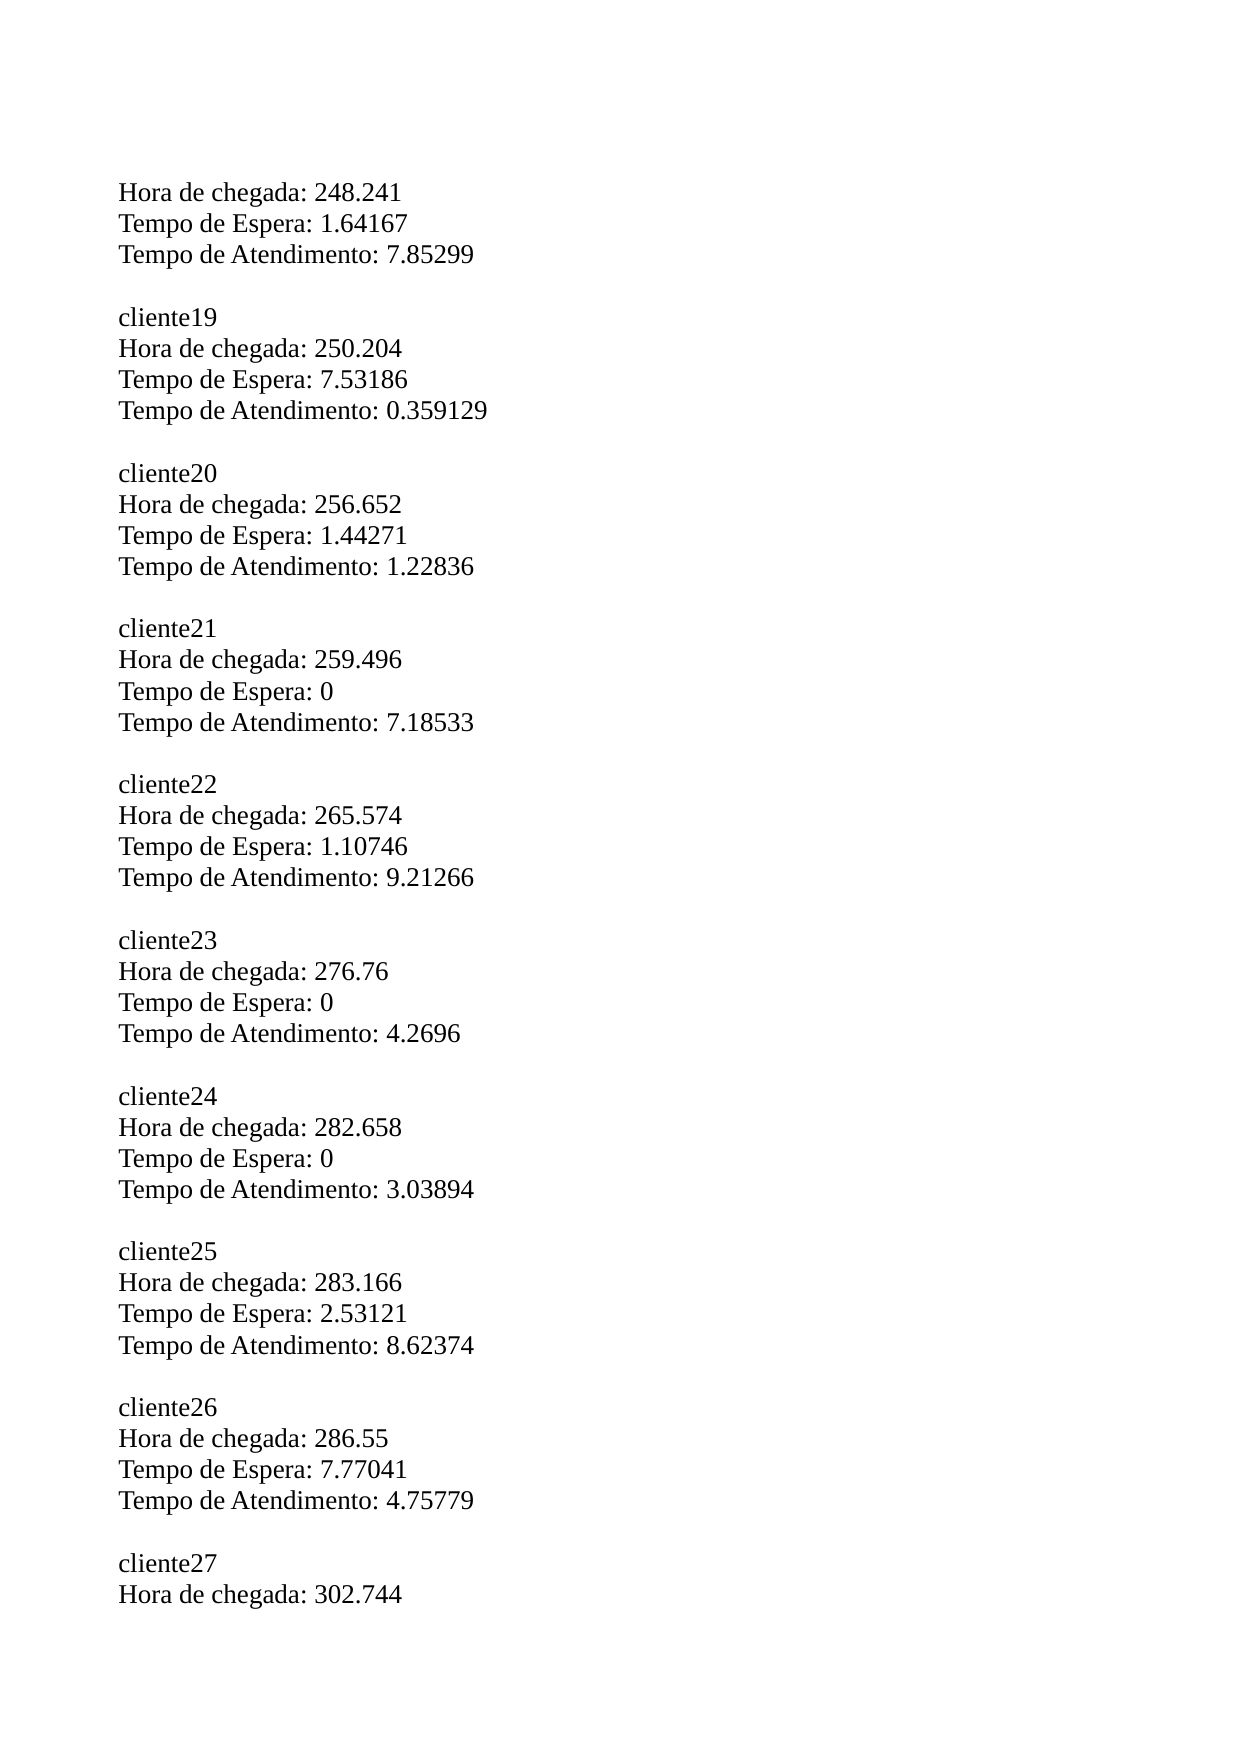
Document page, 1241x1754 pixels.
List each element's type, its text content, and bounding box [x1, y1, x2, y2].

text Tempo de Atendimento: 4.75779 [118, 1484, 1122, 1516]
text Tempo de Atendimento: 7.85299 [118, 239, 1122, 270]
text Hora de chegada: 302.744 [118, 1578, 1122, 1609]
text cliente19 [118, 301, 1122, 332]
text cliente24 [118, 1079, 1122, 1111]
text Hora de chegada: 250.204 [118, 332, 1122, 363]
text Hora de chegada: 282.658 [118, 1111, 1122, 1142]
text cliente21 [118, 612, 1122, 643]
text Tempo de Espera: 0 [118, 675, 1122, 706]
text Tempo de Atendimento: 8.62374 [118, 1329, 1122, 1360]
text Tempo de Espera: 1.44271 [118, 519, 1122, 550]
text Tempo de Atendimento: 7.18533 [118, 706, 1122, 737]
text Hora de chegada: 248.241 [118, 176, 1122, 207]
text Tempo de Espera: 1.64167 [118, 207, 1122, 239]
text cliente25 [118, 1235, 1122, 1266]
text cliente26 [118, 1391, 1122, 1422]
text Tempo de Atendimento: 3.03894 [118, 1173, 1122, 1204]
text Tempo de Espera: 7.53186 [118, 363, 1122, 394]
text Tempo de Espera: 2.53121 [118, 1298, 1122, 1329]
text cliente27 [118, 1547, 1122, 1578]
text Hora de chegada: 256.652 [118, 488, 1122, 519]
text Tempo de Atendimento: 0.359129 [118, 394, 1122, 426]
text Tempo de Atendimento: 1.22836 [118, 550, 1122, 581]
text Hora de chegada: 276.76 [118, 955, 1122, 986]
text Tempo de Espera: 0 [118, 1142, 1122, 1173]
text Hora de chegada: 259.496 [118, 643, 1122, 675]
text Tempo de Espera: 7.77041 [118, 1453, 1122, 1484]
text cliente20 [118, 457, 1122, 488]
text Tempo de Atendimento: 4.2696 [118, 1017, 1122, 1048]
text Hora de chegada: 265.574 [118, 799, 1122, 830]
text Tempo de Espera: 0 [118, 986, 1122, 1017]
text Hora de chegada: 283.166 [118, 1266, 1122, 1298]
text cliente22 [118, 768, 1122, 799]
text Tempo de Espera: 1.10746 [118, 830, 1122, 862]
text Hora de chegada: 286.55 [118, 1422, 1122, 1453]
text Tempo de Atendimento: 9.21266 [118, 862, 1122, 893]
text cliente23 [118, 924, 1122, 955]
